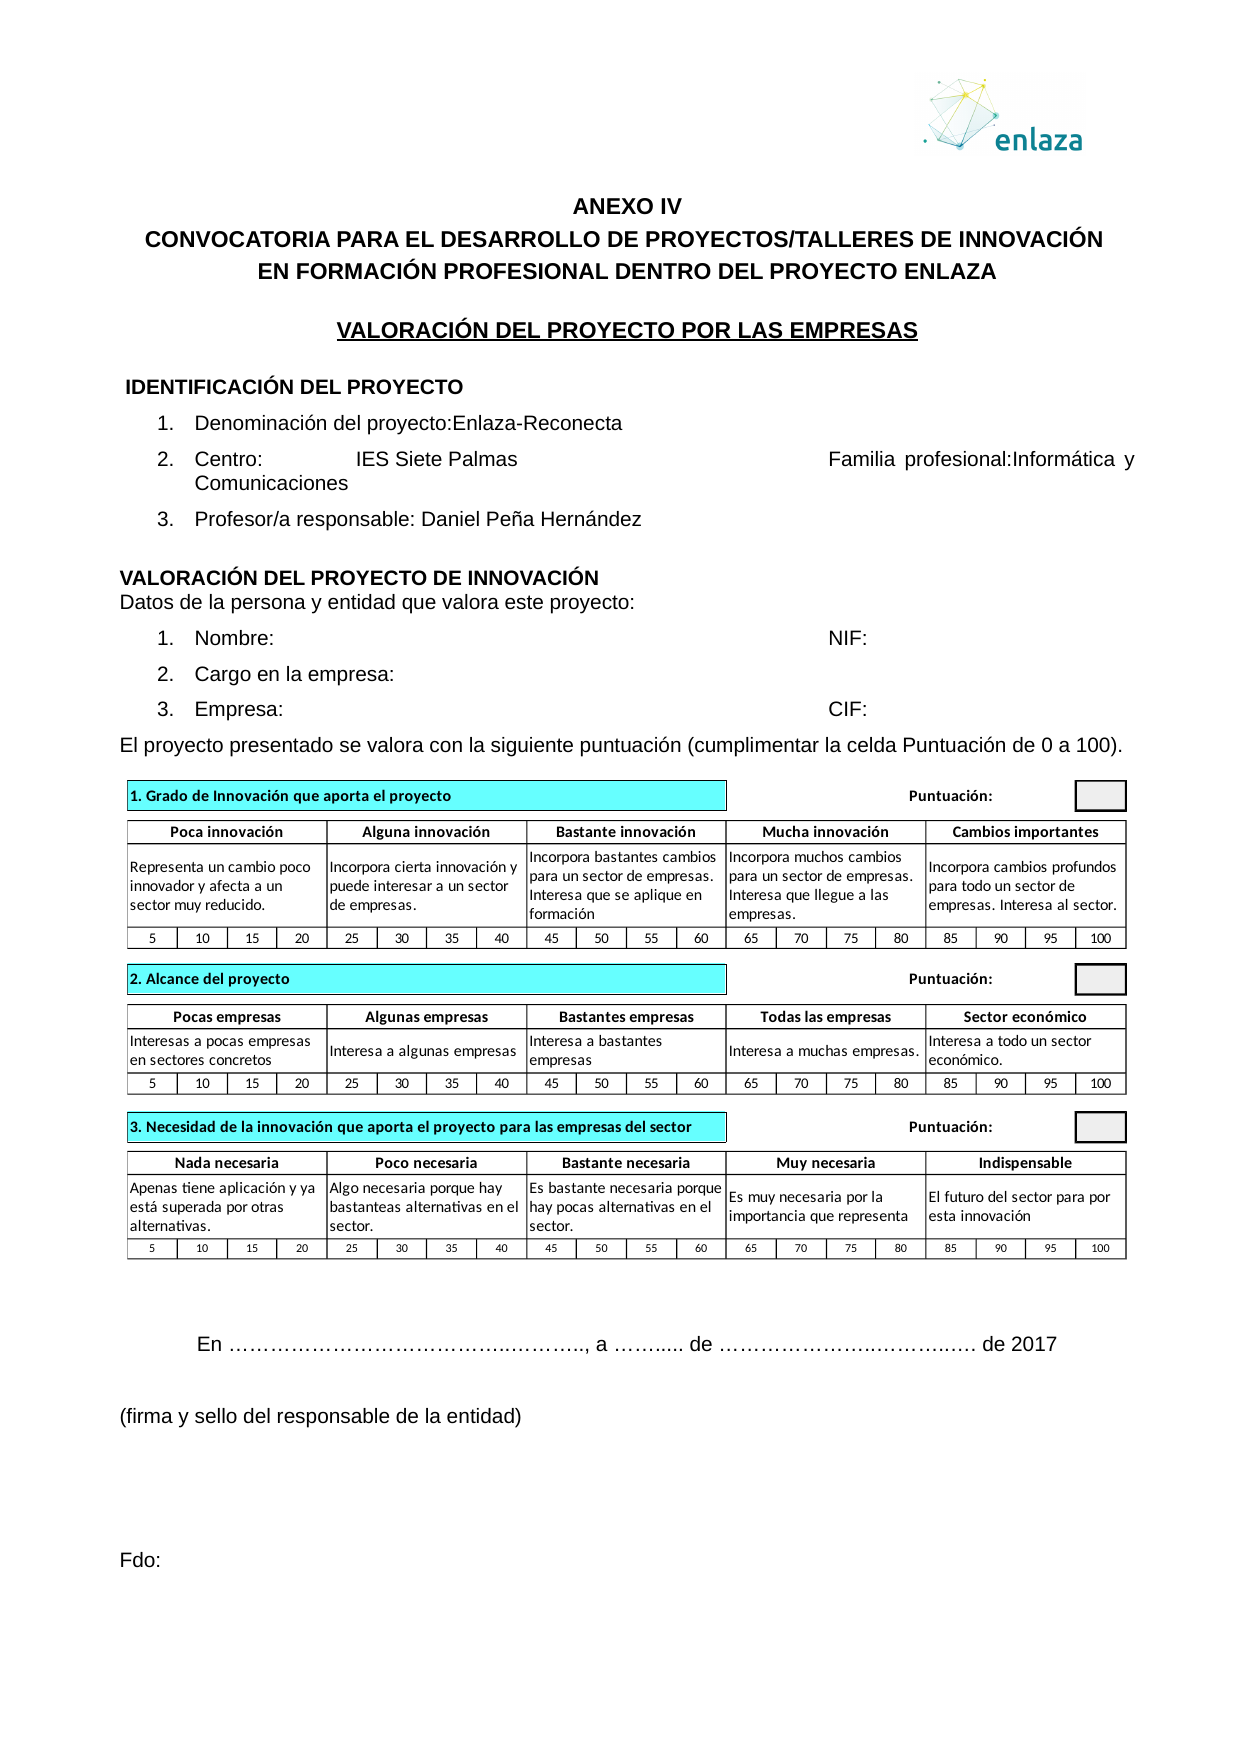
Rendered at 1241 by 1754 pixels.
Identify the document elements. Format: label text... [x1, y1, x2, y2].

text En …………………………………..……….., a ……..... de …………………..………..…. de 2017 [119, 1332, 1135, 1356]
list Nombre: NIF: [157, 626, 1135, 650]
text EN FORMACIÓN PROFESIONAL DENTRO DEL PROYECTO ENLAZA [119, 258, 1135, 284]
list Cargo en la empresa: [157, 661, 1135, 685]
list Denominación del proyecto:Enlaza-Reconecta [157, 411, 1135, 435]
picture [914, 72, 1087, 156]
text (firma y sello del responsable de la entidad) [119, 1404, 1135, 1428]
list Profesor/a responsable: Daniel Peña Hernández [157, 506, 1135, 530]
list Centro: IES Siete Palmas Familia profesional:Informática y Comunicaciones [157, 447, 1135, 494]
text Fdo: [119, 1548, 1135, 1572]
text VALORACIÓN DEL PROYECTO POR LAS EMPRESAS [119, 317, 1135, 343]
text VALORACIÓN DEL PROYECTO DE INNOVACIÓN [119, 566, 1135, 590]
text CONVOCATORIA PARA EL DESARROLLO DE PROYECTOS/TALLERES DE INNOVACIÓN [119, 226, 1135, 252]
text Datos de la persona y entidad que valora este proyecto: [119, 590, 1135, 614]
text ANEXO IV [119, 193, 1135, 220]
text IDENTIFICACIÓN DEL PROYECTO [119, 375, 1135, 399]
list Empresa: CIF: [157, 697, 1135, 721]
text El proyecto presentado se valora con la siguiente puntuación (cumplimentar la celda Puntuación de 0 a 100). [119, 733, 1135, 757]
